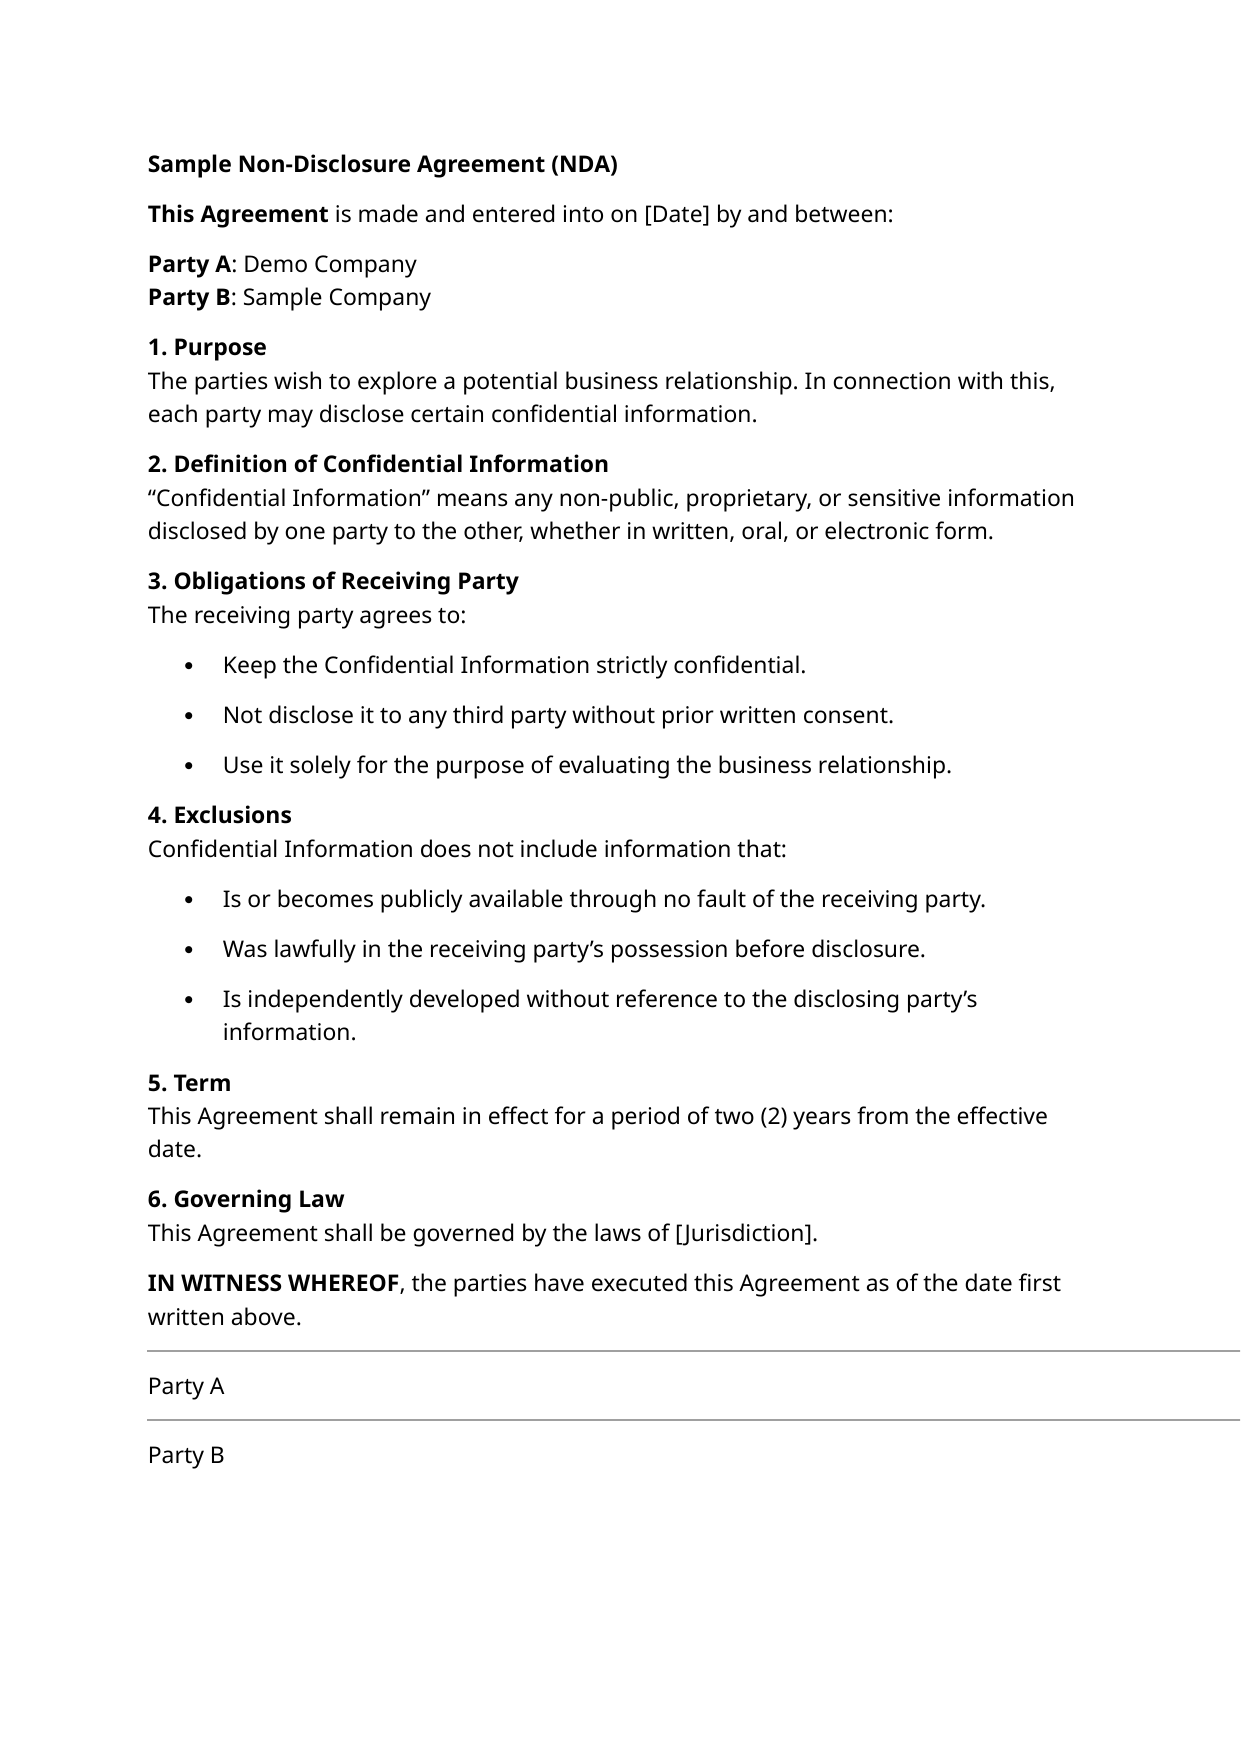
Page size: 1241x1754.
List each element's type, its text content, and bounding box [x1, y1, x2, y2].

list Was lawfully in the receiving party’s possession before disclosure. [185, 933, 1093, 964]
text 2. Definition of Confidential Information “Confidential Information” means any non-public, proprietary, or sensitive information disclosed by one party to the other, whether in written, oral, or electronic form. [148, 448, 1093, 546]
text 4. Exclusions Confidential Information does not include information that: [148, 799, 1093, 864]
text 5. Term This Agreement shall remain in effect for a period of two (2) years from the effective date. [148, 1066, 1093, 1164]
text 1. Purpose The parties wish to explore a potential business relationship. In connection with this, each party may disclose certain confidential information. [148, 331, 1093, 429]
text 6. Governing Law This Agreement shall be governed by the laws of [Jurisdiction]. [148, 1183, 1093, 1248]
text This Agreement is made and entered into on [Date] by and between: [148, 198, 1093, 229]
text Sample Non-Disclosure Agreement (NDA) [148, 148, 1093, 179]
list Is independently developed without reference to the disclosing party’s information. [185, 983, 1093, 1048]
text Party A: Demo Company Party B: Sample Company [148, 248, 1093, 312]
text 3. Obligations of Receiving Party The receiving party agrees to: [148, 565, 1093, 630]
text IN WITNESS WHEREOF, the parties have executed this Agreement as of the date first written above. [148, 1267, 1093, 1332]
list Is or becomes publicly available through no fault of the receiving party. [185, 883, 1093, 914]
text Party A [148, 1370, 1093, 1401]
text Party B [148, 1439, 1093, 1470]
list Use it solely for the purpose of evaluating the business relationship. [185, 749, 1093, 780]
list Keep the Confidential Information strictly confidential. [185, 649, 1093, 680]
list Not disclose it to any third party without prior written consent. [185, 699, 1093, 730]
